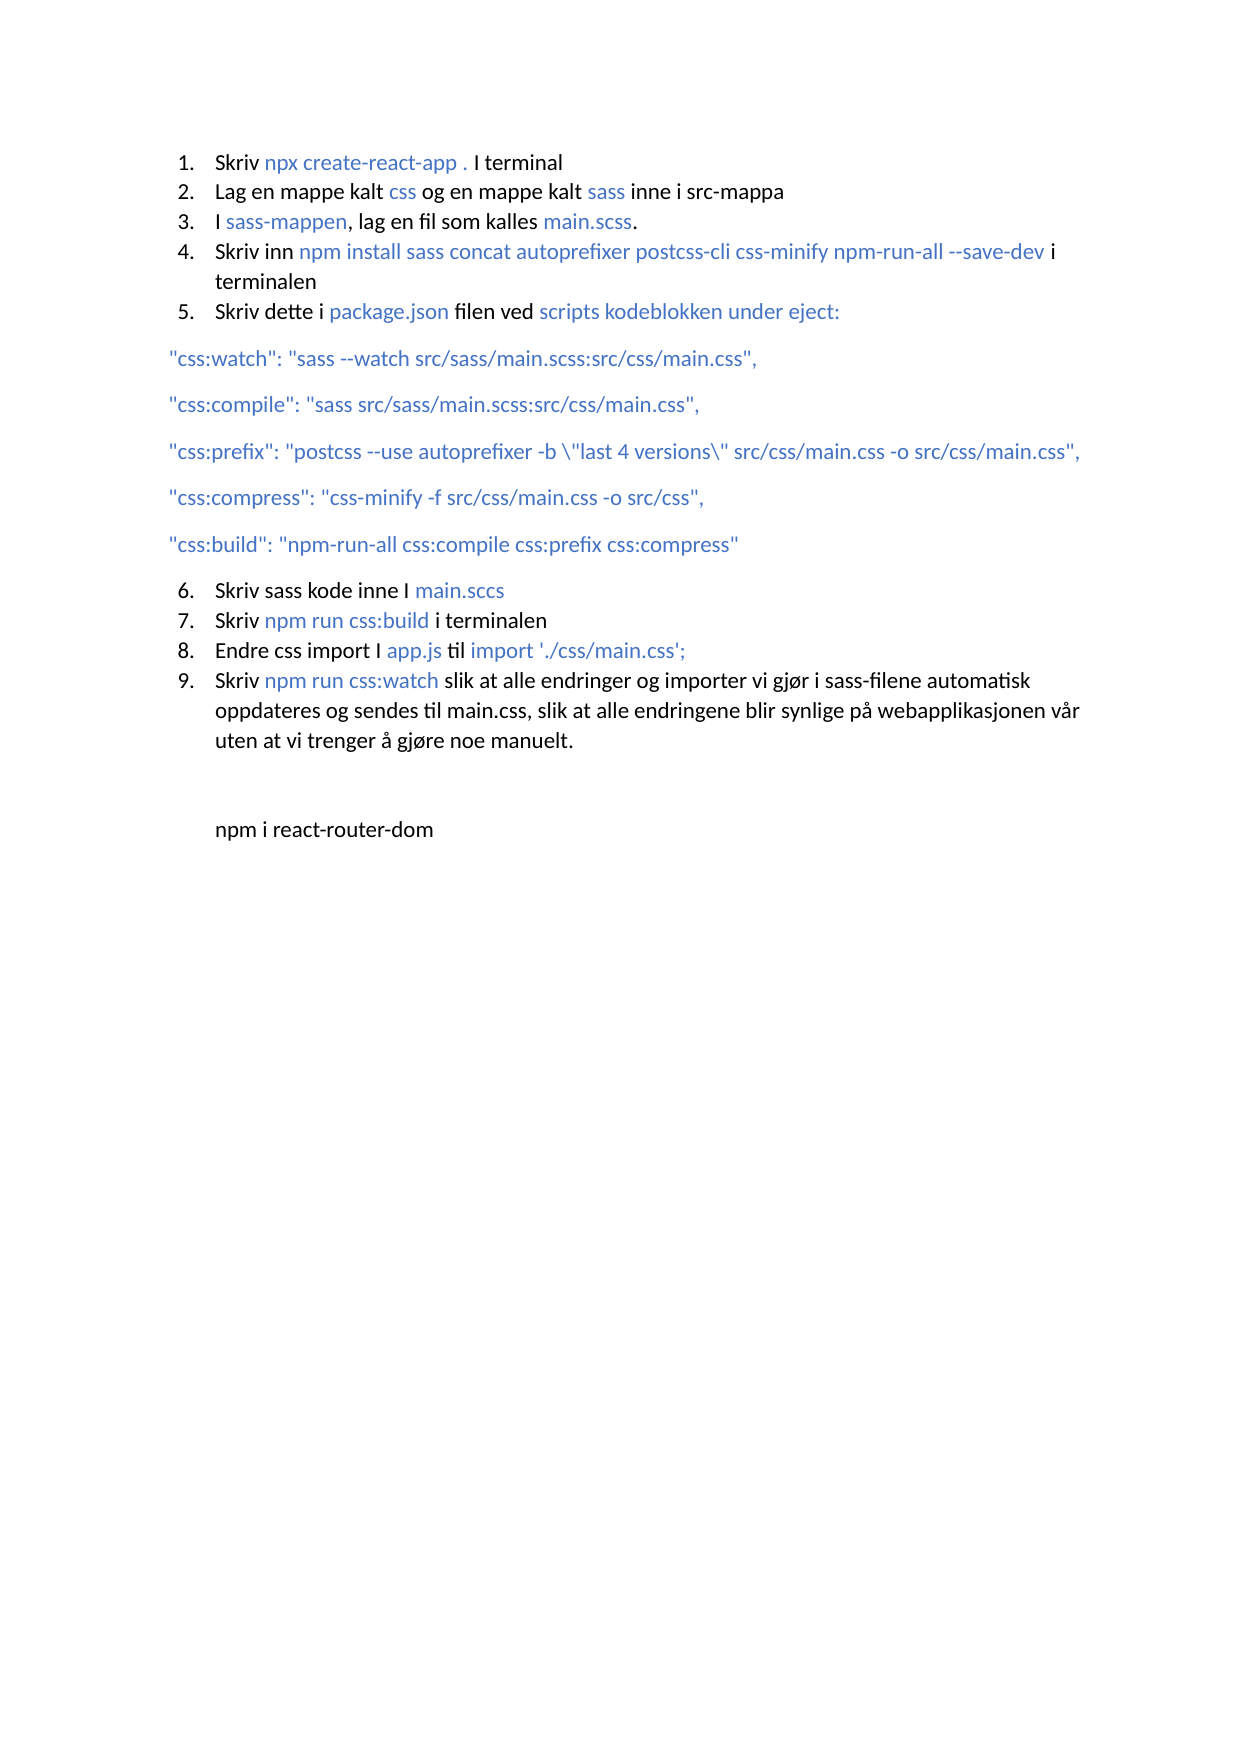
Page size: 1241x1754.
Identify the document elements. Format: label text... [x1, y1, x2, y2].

list Skriv npx create-react-app . I terminal [177, 148, 1093, 176]
list npm i react-router-dom [215, 816, 1093, 844]
text "css:compile": "sass src/sass/main.scss:src/css/main.css", [148, 390, 1093, 418]
list Skriv npm run css:build i terminalen [177, 606, 1093, 634]
list Endre css import I app.js til import './css/main.css'; [177, 636, 1093, 664]
list Skriv inn npm install sass concat autoprefixer postcss-cli css-minify npm-run-all --save-dev i terminalen [177, 237, 1093, 295]
list I sass-mappen, lag en fil som kalles main.scss. [177, 207, 1093, 235]
list Skriv sass kode inne I main.sccs [177, 576, 1093, 604]
list Lag en mappe kalt css og en mappe kalt sass inne i src-mappa [177, 177, 1093, 206]
text "css:watch": "sass --watch src/sass/main.scss:src/css/main.css", [148, 344, 1093, 372]
text "css:compress": "css-minify -f src/css/main.css -o src/css", [148, 483, 1093, 511]
list Skriv npm run css:watch slik at alle endringer og importer vi gjør i sass-filene automatisk oppdateres og sendes til main.css, slik at alle endringene blir synlige på webapplikasjonen vår uten at vi trenger å gjøre noe manuelt. [177, 666, 1093, 754]
text "css:build": "npm-run-all css:compile css:prefix css:compress" [148, 530, 1093, 558]
text "css:prefix": "postcss --use autoprefixer -b \"last 4 versions\" src/css/main.css -o src/css/main.css", [148, 437, 1093, 465]
list Skriv dette i package.json filen ved scripts kodeblokken under eject: [177, 297, 1093, 325]
